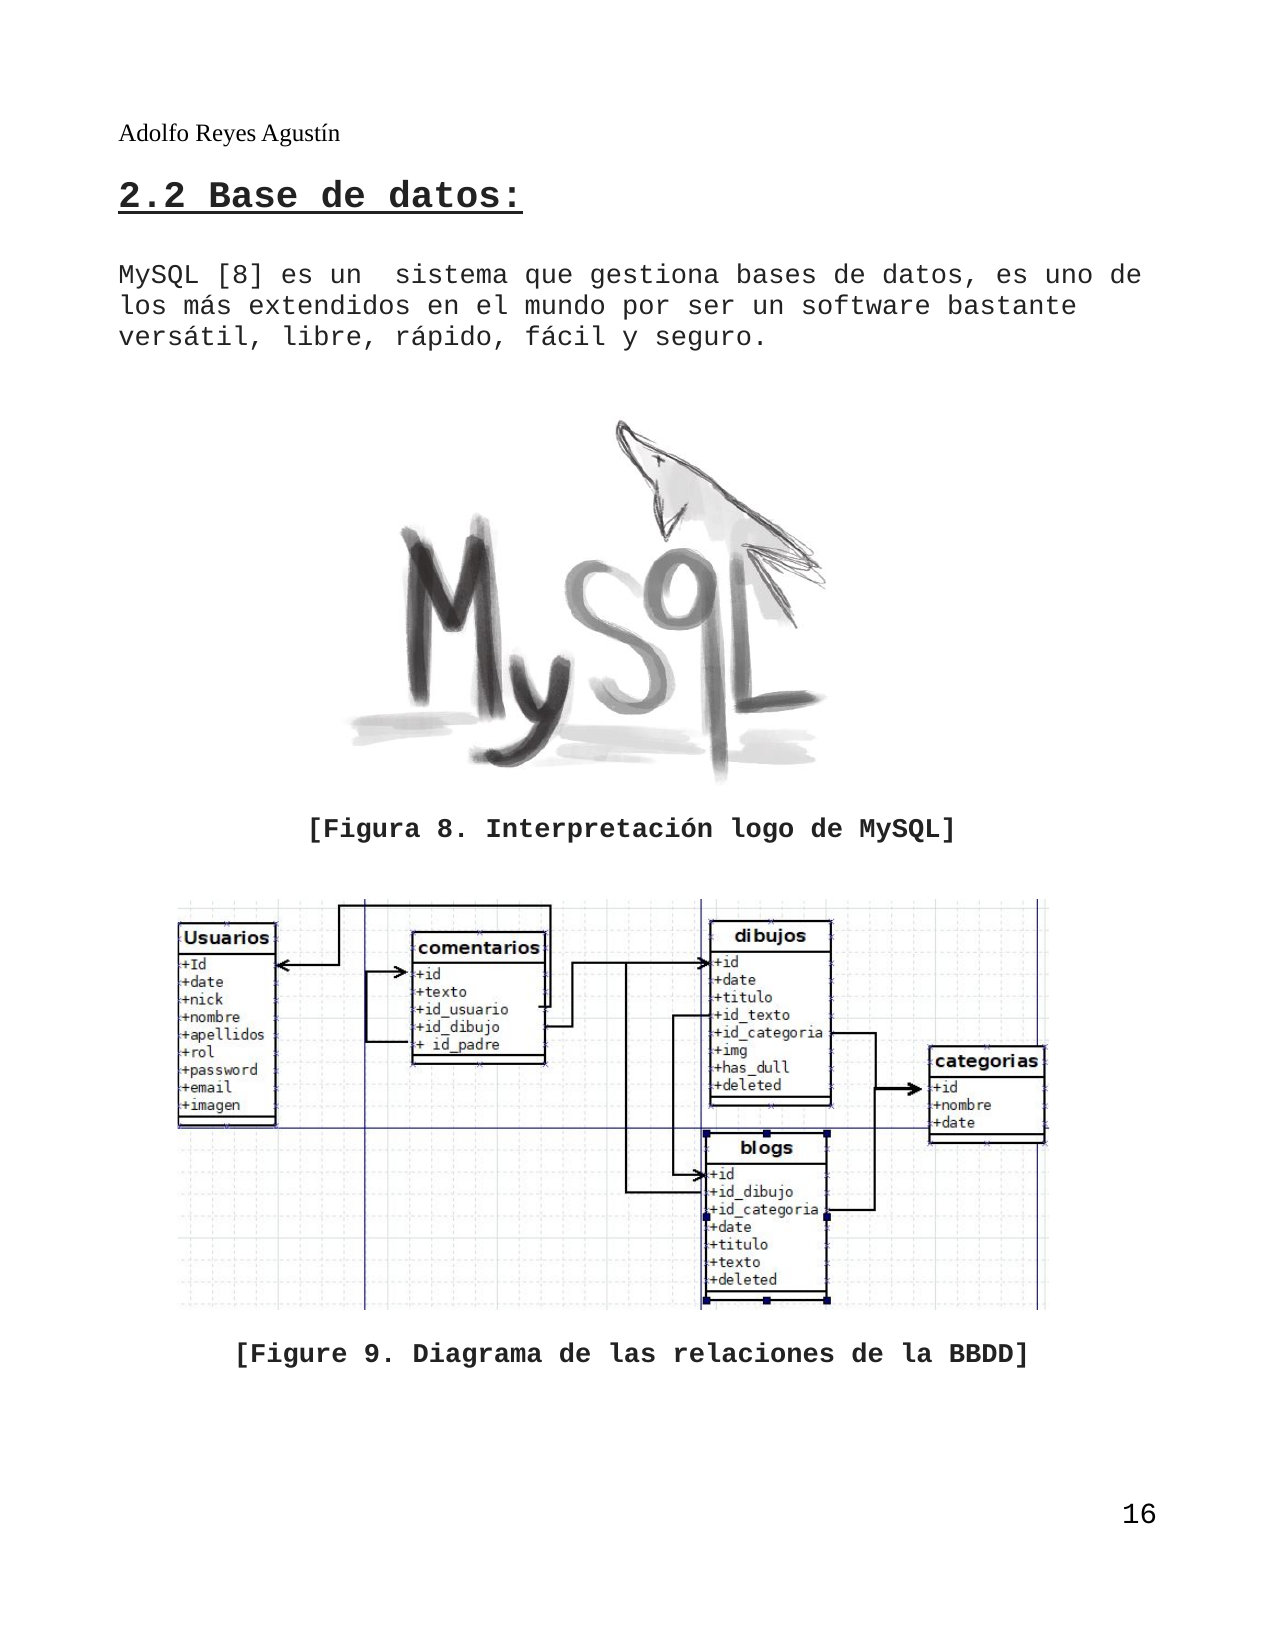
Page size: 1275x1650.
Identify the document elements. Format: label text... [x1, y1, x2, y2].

picture [302, 371, 912, 797]
text 2.2 Base de datos: [118, 176, 1145, 219]
text [Figura 8. Interpretación logo de MySQL] [118, 814, 1145, 845]
text [Figure 9. Diagrama de las relaciones de la BBDD] [118, 1340, 1145, 1371]
picture [177, 899, 1050, 1310]
text MySQL [8] es un sistema que gestiona bases de datos, es uno de los más extendidos en el mundo por ser un software bastante versátil, libre, rápido, fácil y seguro. [118, 261, 1145, 353]
